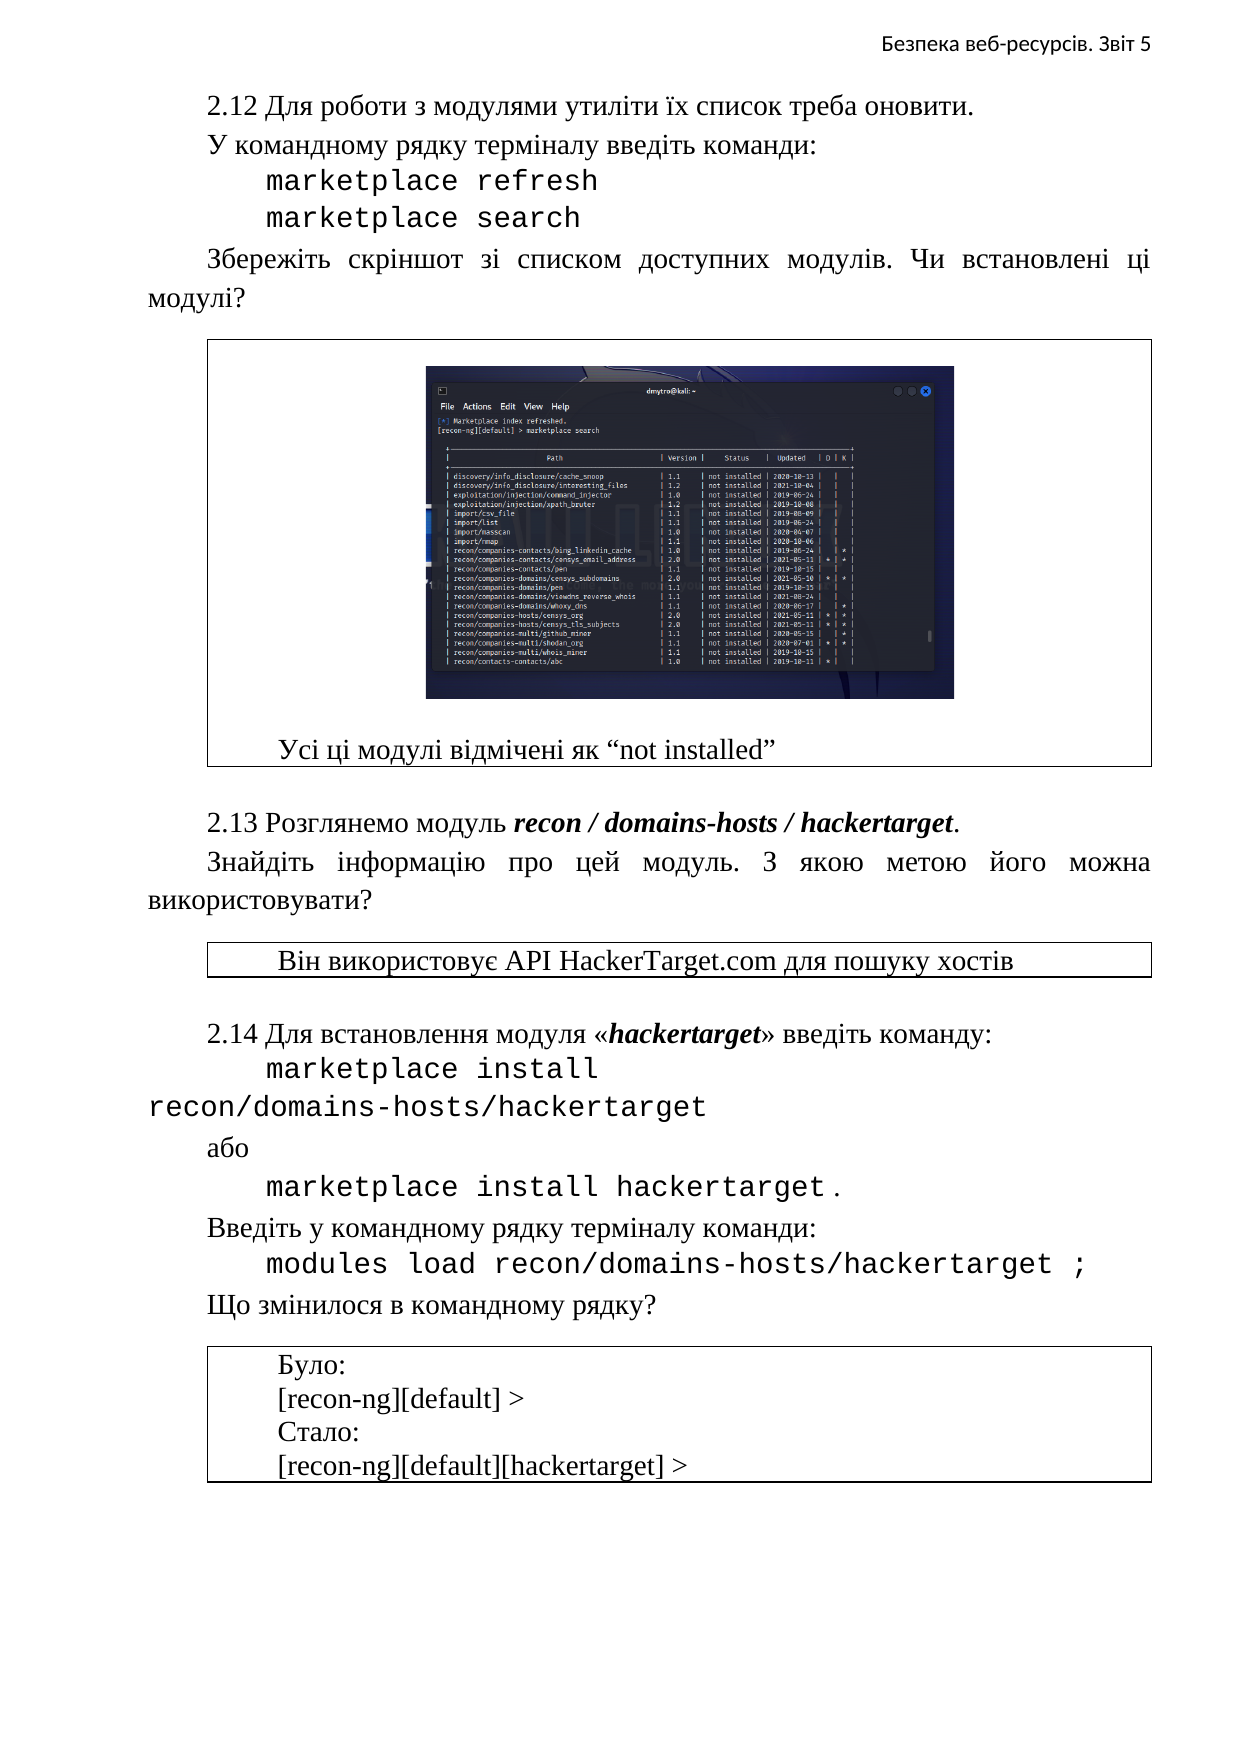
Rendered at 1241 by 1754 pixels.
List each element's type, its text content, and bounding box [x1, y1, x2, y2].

list Введіть у командному рядку терміналу команди: [148, 1210, 1152, 1244]
table_header Він використовує API HackerTarget.com для пошуку хостів [208, 943, 1151, 976]
list marketplace install recon/domains-hosts/hackertarget [148, 1054, 1152, 1126]
list marketplace search [148, 203, 1152, 237]
list 2.14 Для встановлення модуля «hackertarget» введіть команду: [148, 1016, 1152, 1049]
list marketplace install hackertarget . [148, 1169, 1152, 1205]
table_header Усі ці модулі відмічені як “not installed” [208, 340, 1151, 766]
picture [425, 366, 955, 699]
list 2.12 Для роботи з модулями утиліти їх список треба оновити. [148, 88, 1152, 122]
list marketplace refresh [148, 166, 1152, 199]
list Збережіть скріншот зі списком доступних модулів. Чи встановлені ці модулі? [148, 241, 1152, 313]
list Що змінилося в командному рядку? [148, 1287, 1152, 1320]
list або [148, 1130, 1152, 1164]
list modules load recon/domains-hosts/hackertarget ; [148, 1249, 1152, 1282]
list 2.13 Розглянемо модуль recon / domains-hosts / hackertarget. [148, 805, 1152, 839]
table_header Було: [recon-ng][default] > Стало: [recon-ng][default][hackertarget] > [208, 1347, 1151, 1481]
list У командному рядку терміналу введіть команди: [148, 127, 1152, 161]
list Знайдіть інформацію про цей модуль. З якою метою його можна використовувати? [148, 844, 1152, 916]
